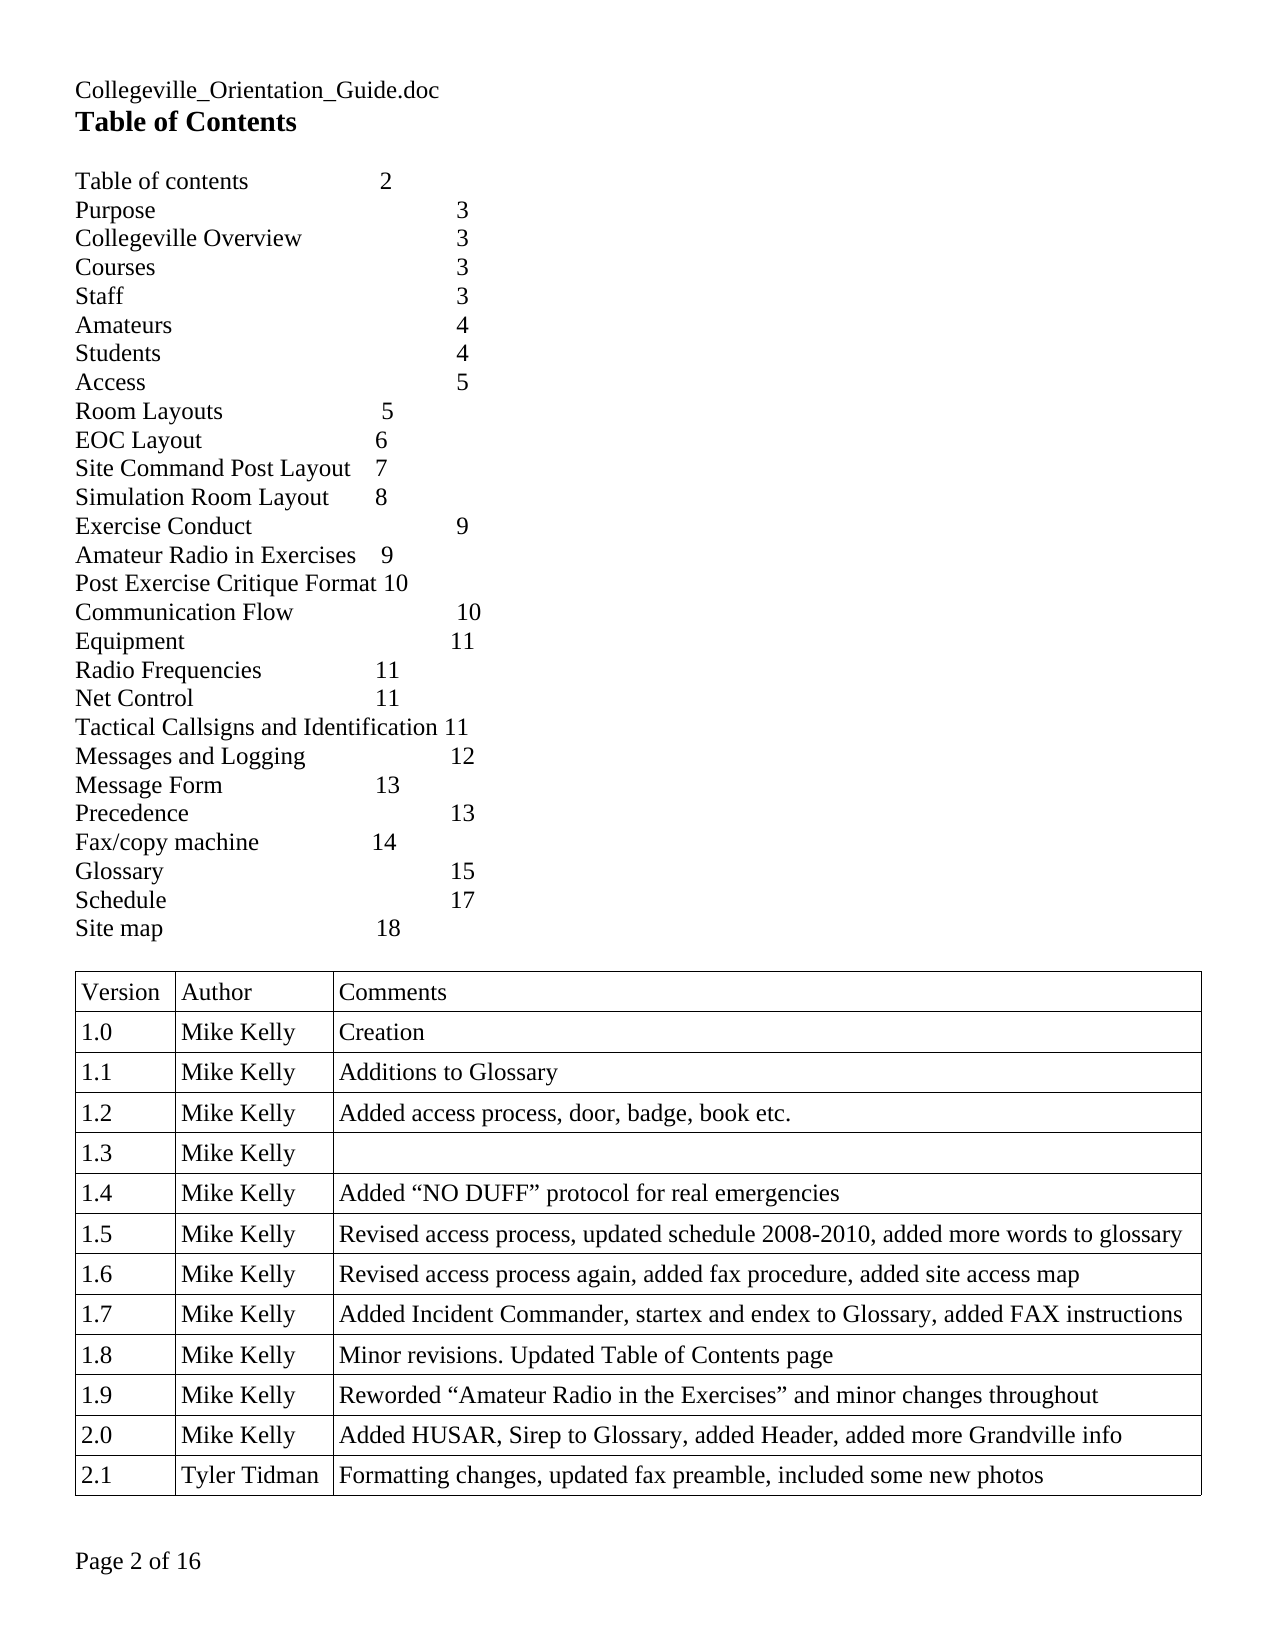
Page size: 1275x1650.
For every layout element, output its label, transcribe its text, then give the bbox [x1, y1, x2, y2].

text Amateur Radio in Exercises 9 [75, 540, 1200, 568]
text Post Exercise Critique Format 10 [75, 568, 1200, 597]
text Precedence 13 [75, 798, 1200, 827]
table_cell 1.8 [76, 1335, 175, 1374]
table_cell Mike Kelly [176, 1012, 333, 1052]
table_cell Revised access process again, added fax procedure, added site access map [334, 1254, 1201, 1293]
text Tactical Callsigns and Identification 11 [75, 712, 1200, 741]
table_cell Revised access process, updated schedule 2008-2010, added more words to glossary [334, 1214, 1201, 1253]
text Simulation Room Layout 8 [75, 482, 1200, 511]
table_cell 2.1 [76, 1456, 175, 1495]
table_cell Mike Kelly [176, 1214, 333, 1253]
table_cell Added access process, door, badge, book etc. [334, 1093, 1201, 1132]
table_cell Creation [334, 1012, 1201, 1052]
table_cell Mike Kelly [176, 1295, 333, 1334]
text Glossary 15 [75, 856, 1200, 885]
table_cell 1.0 [76, 1012, 175, 1052]
text Amateurs 4 [75, 310, 1200, 338]
table_cell Added Incident Commander, startex and endex to Glossary, added FAX instructions [334, 1295, 1201, 1334]
table_cell Mike Kelly [176, 1254, 333, 1293]
text Collegeville Overview 3 [75, 223, 1200, 252]
table_cell Mike Kelly [176, 1375, 333, 1414]
table_cell 1.7 [76, 1295, 175, 1334]
text Courses 3 [75, 252, 1200, 281]
text Purpose 3 [75, 195, 1200, 223]
table_cell Additions to Glossary [334, 1053, 1201, 1092]
table_header Author [176, 972, 333, 1011]
subtitle Messages and Logging 12 [75, 741, 1200, 770]
table_cell 1.4 [76, 1174, 175, 1213]
text Site Command Post Layout 7 [75, 453, 1200, 482]
table_header Version [76, 972, 175, 1011]
text Site map 18 [75, 913, 1200, 942]
text Communication Flow 10 [75, 597, 1200, 626]
text Access 5 [75, 367, 1200, 396]
table_cell Tyler Tidman [176, 1456, 333, 1495]
text Room Layouts 5 [75, 396, 1200, 425]
text Radio Frequencies 11 [75, 655, 1200, 683]
table_cell Reworded “Amateur Radio in the Exercises” and minor changes throughout [334, 1375, 1201, 1414]
text Schedule 17 [75, 885, 1200, 913]
text Net Control 11 [75, 683, 1200, 712]
text Equipment 11 [75, 626, 1200, 655]
table_cell Mike Kelly [176, 1416, 333, 1455]
table_cell Mike Kelly [176, 1174, 333, 1213]
text Exercise Conduct 9 [75, 511, 1200, 540]
text Fax/copy machine 14 [75, 827, 1200, 856]
table_cell Mike Kelly [176, 1053, 333, 1092]
table_cell 1.9 [76, 1375, 175, 1414]
text Message Form 13 [75, 770, 1200, 798]
table_cell Formatting changes, updated fax preamble, included some new photos [334, 1456, 1201, 1495]
table_cell Minor revisions. Updated Table of Contents page [334, 1335, 1201, 1374]
table_cell 1.6 [76, 1254, 175, 1293]
table_cell Mike Kelly [176, 1093, 333, 1132]
table_cell [334, 1133, 1201, 1173]
table_cell 1.3 [76, 1133, 175, 1173]
text Table of Contents [75, 104, 1200, 137]
table_cell Added HUSAR, Sirep to Glossary, added Header, added more Grandville info [334, 1416, 1201, 1455]
table_cell 1.1 [76, 1053, 175, 1092]
table_cell 1.2 [76, 1093, 175, 1132]
text Staff 3 [75, 281, 1200, 310]
table_cell 1.5 [76, 1214, 175, 1253]
text Table of contents 2 [75, 166, 1200, 195]
text Students 4 [75, 338, 1200, 367]
table_cell Mike Kelly [176, 1335, 333, 1374]
table_cell Mike Kelly [176, 1133, 333, 1173]
table_cell Added “NO DUFF” protocol for real emergencies [334, 1174, 1201, 1213]
table_header Comments [334, 972, 1201, 1011]
table_cell 2.0 [76, 1416, 175, 1455]
text EOC Layout 6 [75, 425, 1200, 453]
